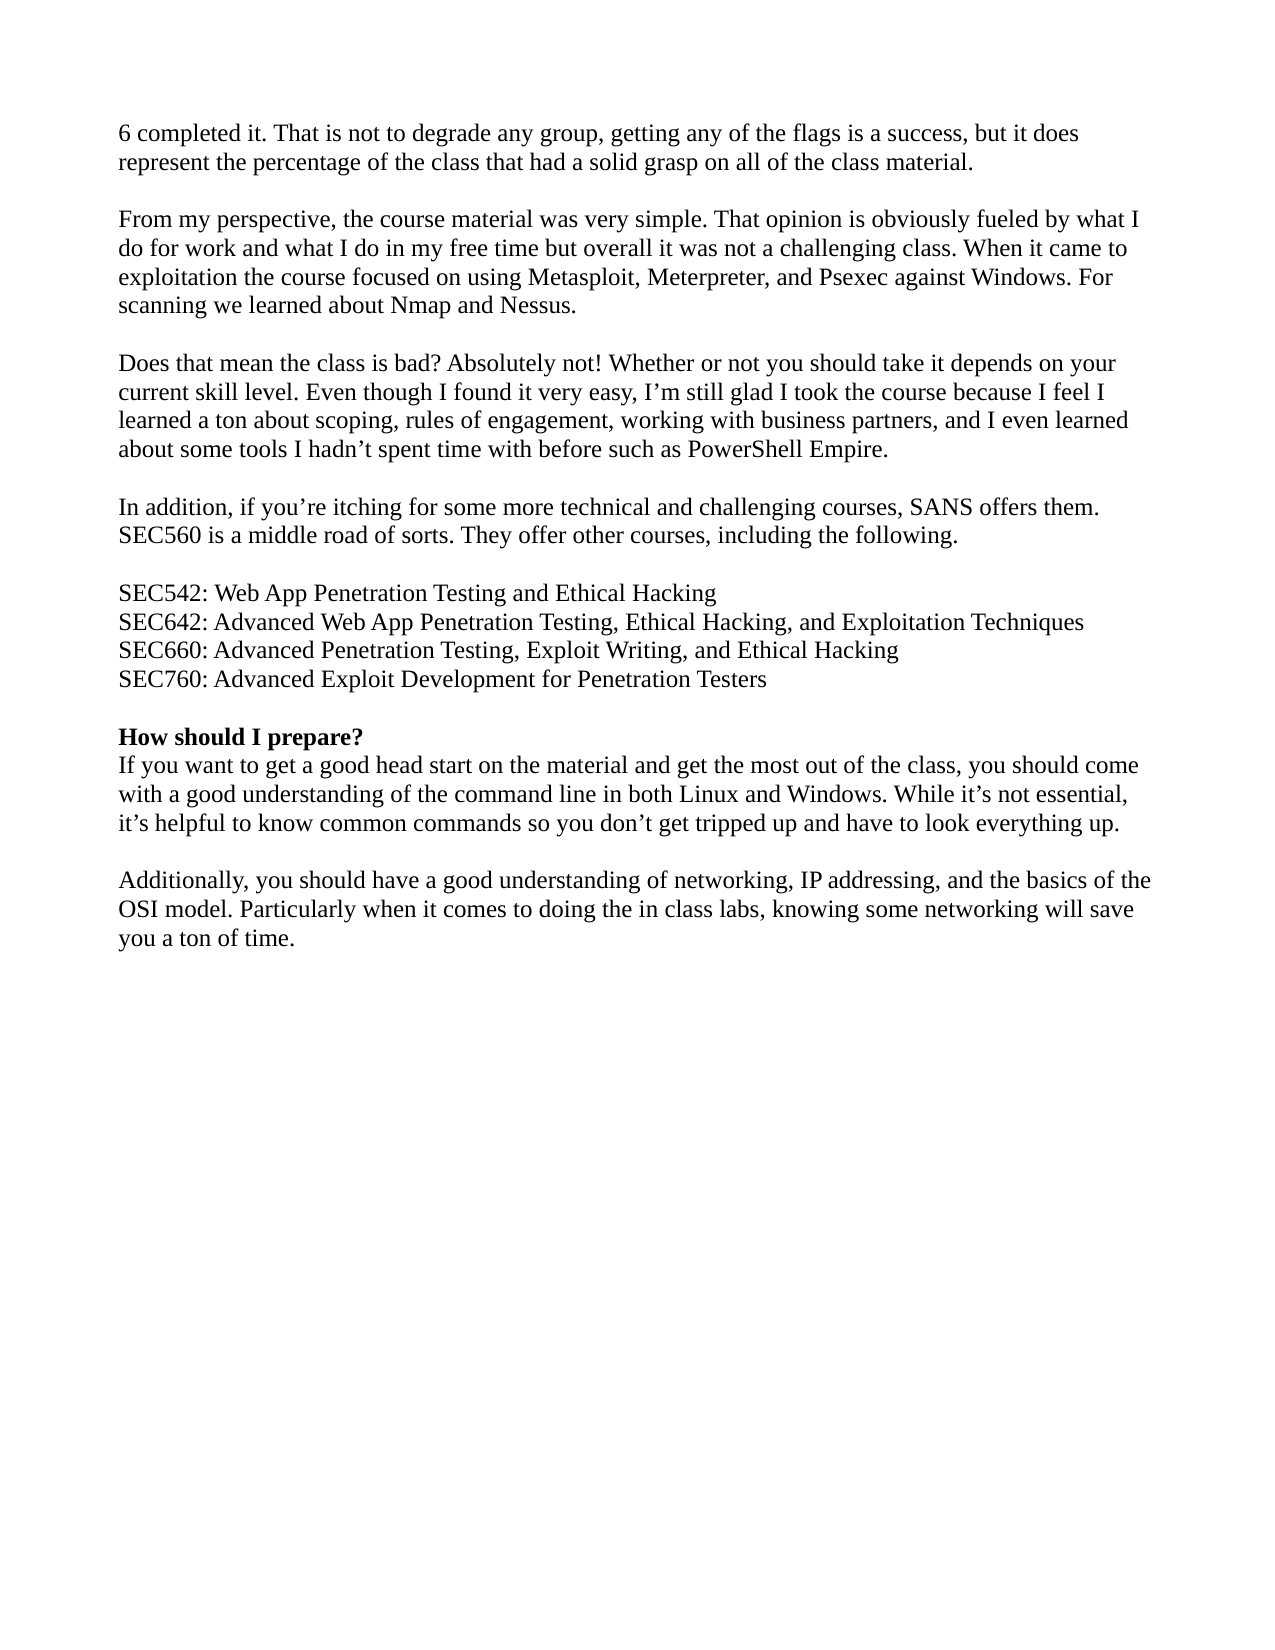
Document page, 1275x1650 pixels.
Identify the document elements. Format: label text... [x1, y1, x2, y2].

text Does that mean the class is bad? Absolutely not! Whether or not you should take it depends on your current skill level. Even though I found it very easy, I’m still glad I took the course because I feel I learned a ton about scoping, rules of engagement, working with business partners, and I even learned about some tools I hadn’t spent time with before such as PowerShell Empire. [118, 348, 1157, 463]
text SEC660: Advanced Penetration Testing, Exploit Writing, and Ethical Hacking [118, 636, 1157, 664]
text SEC642: Advanced Web App Penetration Testing, Ethical Hacking, and Exploitation Techniques [118, 607, 1157, 636]
text If you want to get a good head start on the material and get the most out of the class, you should come with a good understanding of the command line in both Linux and Windows. While it’s not essential, it’s helpful to know common commands so you don’t get tripped up and have to look everything up. [118, 751, 1157, 837]
text Additionally, you should have a good understanding of networking, IP addressing, and the basics of the OSI model. Particularly when it comes to doing the in class labs, knowing some networking will save you a ton of time. [118, 866, 1157, 952]
text SEC760: Advanced Exploit Development for Penetration Testers [118, 664, 1157, 693]
text From my perspective, the course material was very simple. That opinion is obviously fueled by what I do for work and what I do in my free time but overall it was not a challenging class. When it came to exploitation the course focused on using Metasploit, Meterpreter, and Psexec against Windows. For scanning we learned about Nmap and Nessus. [118, 204, 1157, 319]
text In addition, if you’re itching for some more technical and challenging courses, SANS offers them. SEC560 is a middle road of sorts. They offer other courses, including the following. [118, 492, 1157, 549]
text 6 completed it. That is not to degrade any group, getting any of the flags is a success, but it does represent the percentage of the class that had a solid grasp on all of the class material. [118, 118, 1157, 176]
text How should I prepare? [118, 722, 1157, 751]
text SEC542: Web App Penetration Testing and Ethical Hacking [118, 578, 1157, 607]
